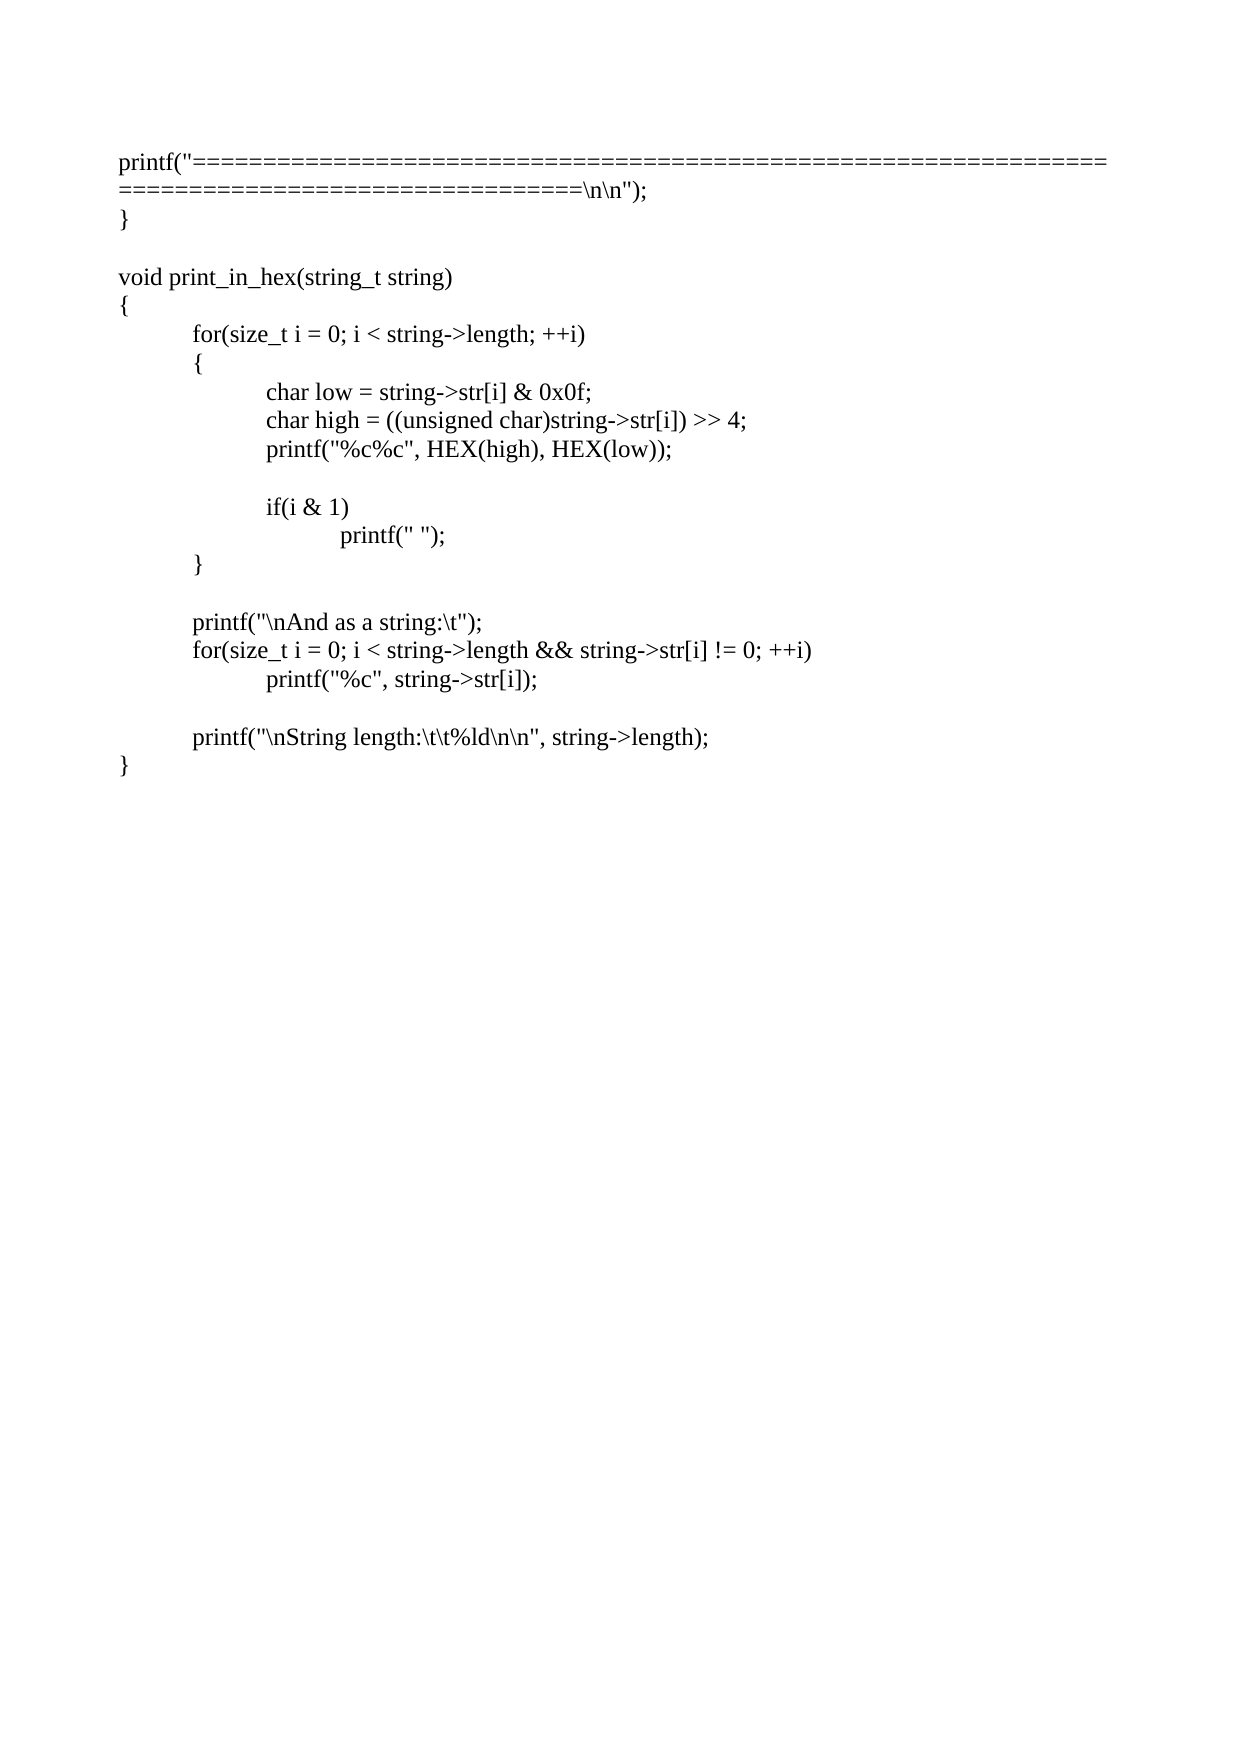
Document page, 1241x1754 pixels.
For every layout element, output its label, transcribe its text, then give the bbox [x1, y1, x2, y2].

text { [118, 291, 1122, 319]
text char low = string->str[i] & 0x0f; [118, 377, 1122, 406]
text } [118, 751, 1122, 779]
text printf("==================================================================================================\n\n"); [118, 118, 1122, 204]
text for(size_t i = 0; i < string->length; ++i) [118, 319, 1122, 348]
text if(i & 1) [118, 492, 1122, 521]
text printf("%c%c", HEX(high), HEX(low)); [118, 434, 1122, 463]
text } [118, 204, 1122, 233]
text printf(" "); [118, 521, 1122, 549]
text { [118, 348, 1122, 377]
text for(size_t i = 0; i < string->length && string->str[i] != 0; ++i) [118, 636, 1122, 664]
text printf("%c", string->str[i]); [118, 664, 1122, 693]
text void print_in_hex(string_t string) [118, 262, 1122, 291]
text printf("\nString length:\t\t%ld\n\n", string->length); [118, 722, 1122, 751]
text } [118, 549, 1122, 578]
text char high = ((unsigned char)string->str[i]) >> 4; [118, 406, 1122, 434]
text printf("\nAnd as a string:\t"); [118, 607, 1122, 636]
